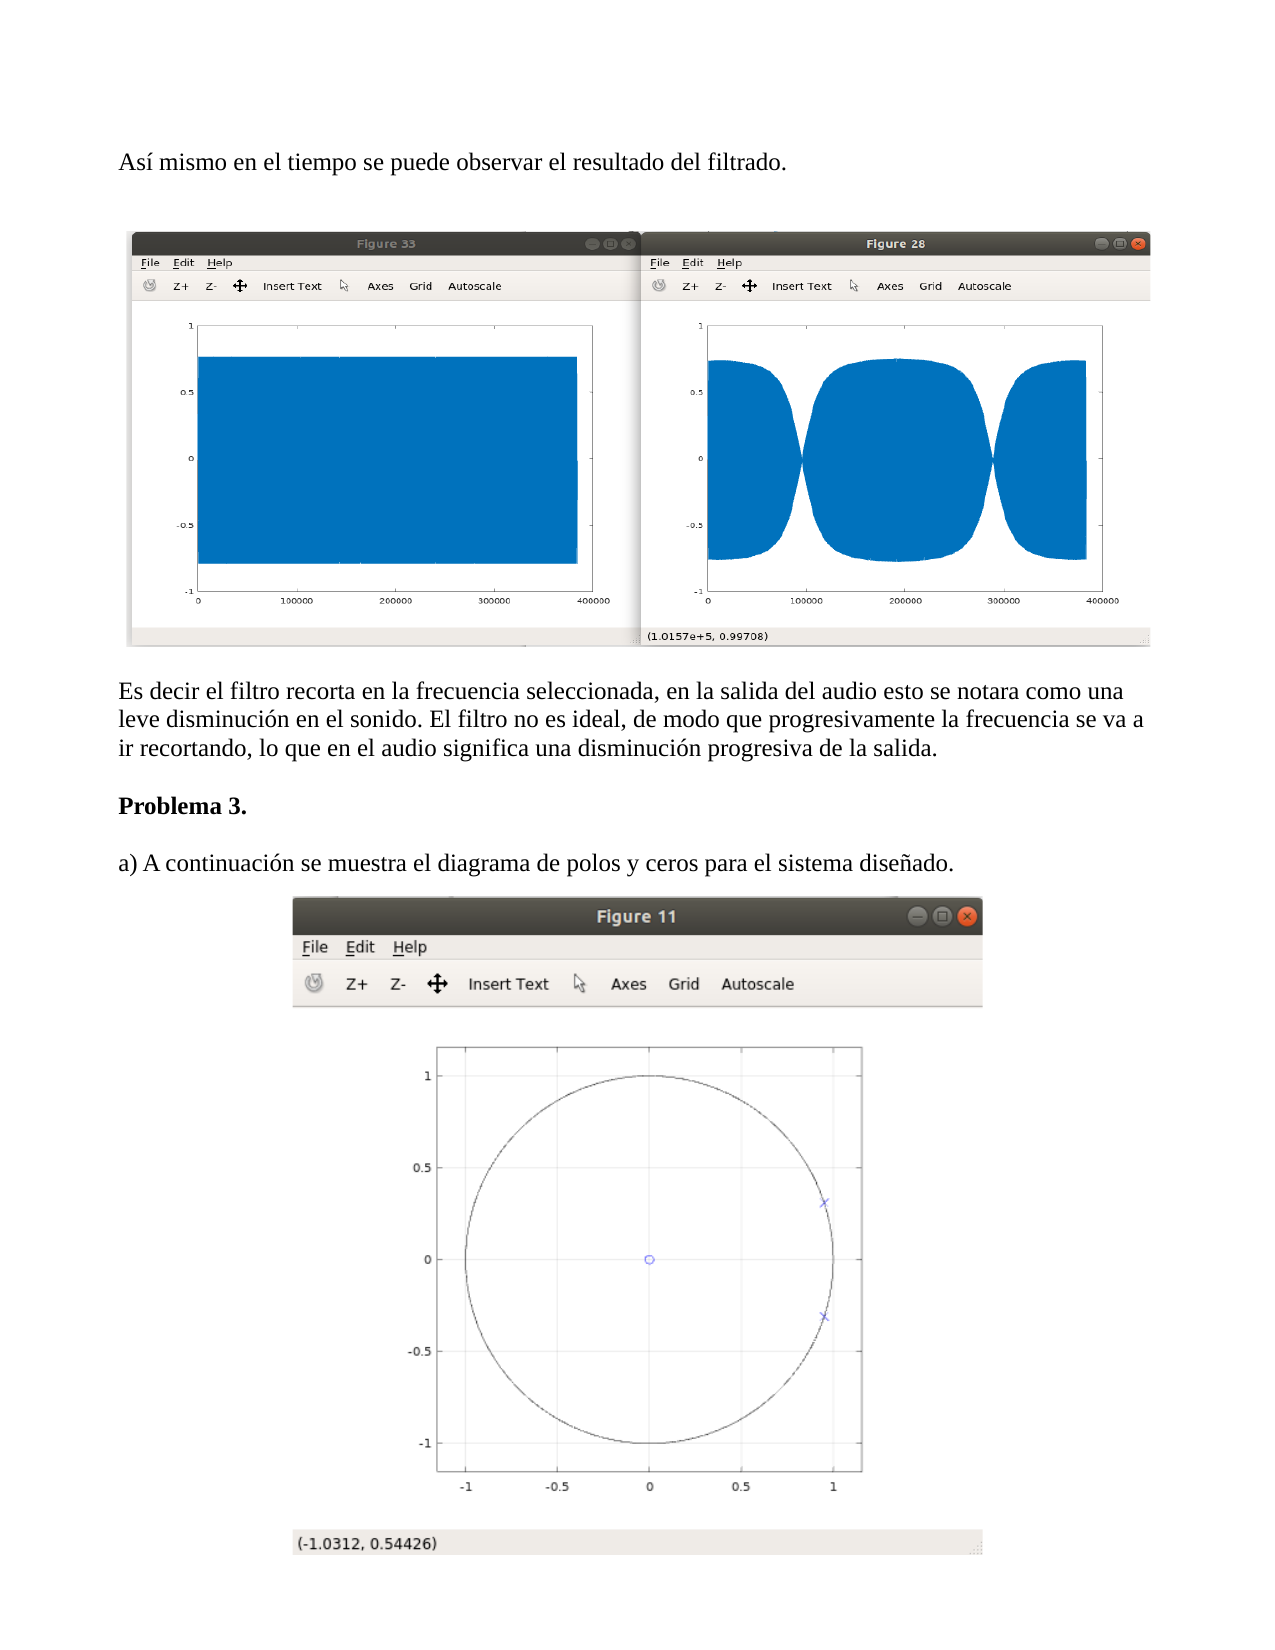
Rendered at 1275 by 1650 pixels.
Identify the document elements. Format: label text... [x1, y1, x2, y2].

picture [126, 231, 410, 647]
text Así mismo en el tiempo se puede observar el resultado del filtrado. [118, 147, 1157, 176]
text Es decir el filtro recorta en la frecuencia seleccionada, en la salida del audio esto se notara como una leve disminución en el sonido. El filtro no es ideal, de modo que progresivamente la frecuencia se va a ir recortando, lo que en el audio significa una disminución progresiva de la salida. [118, 676, 1157, 762]
picture [292, 896, 682, 1555]
text Problema 3. [118, 791, 1157, 819]
text a) A continuación se muestra el diagrama de polos y ceros para el sistema diseñado. [118, 848, 1157, 877]
